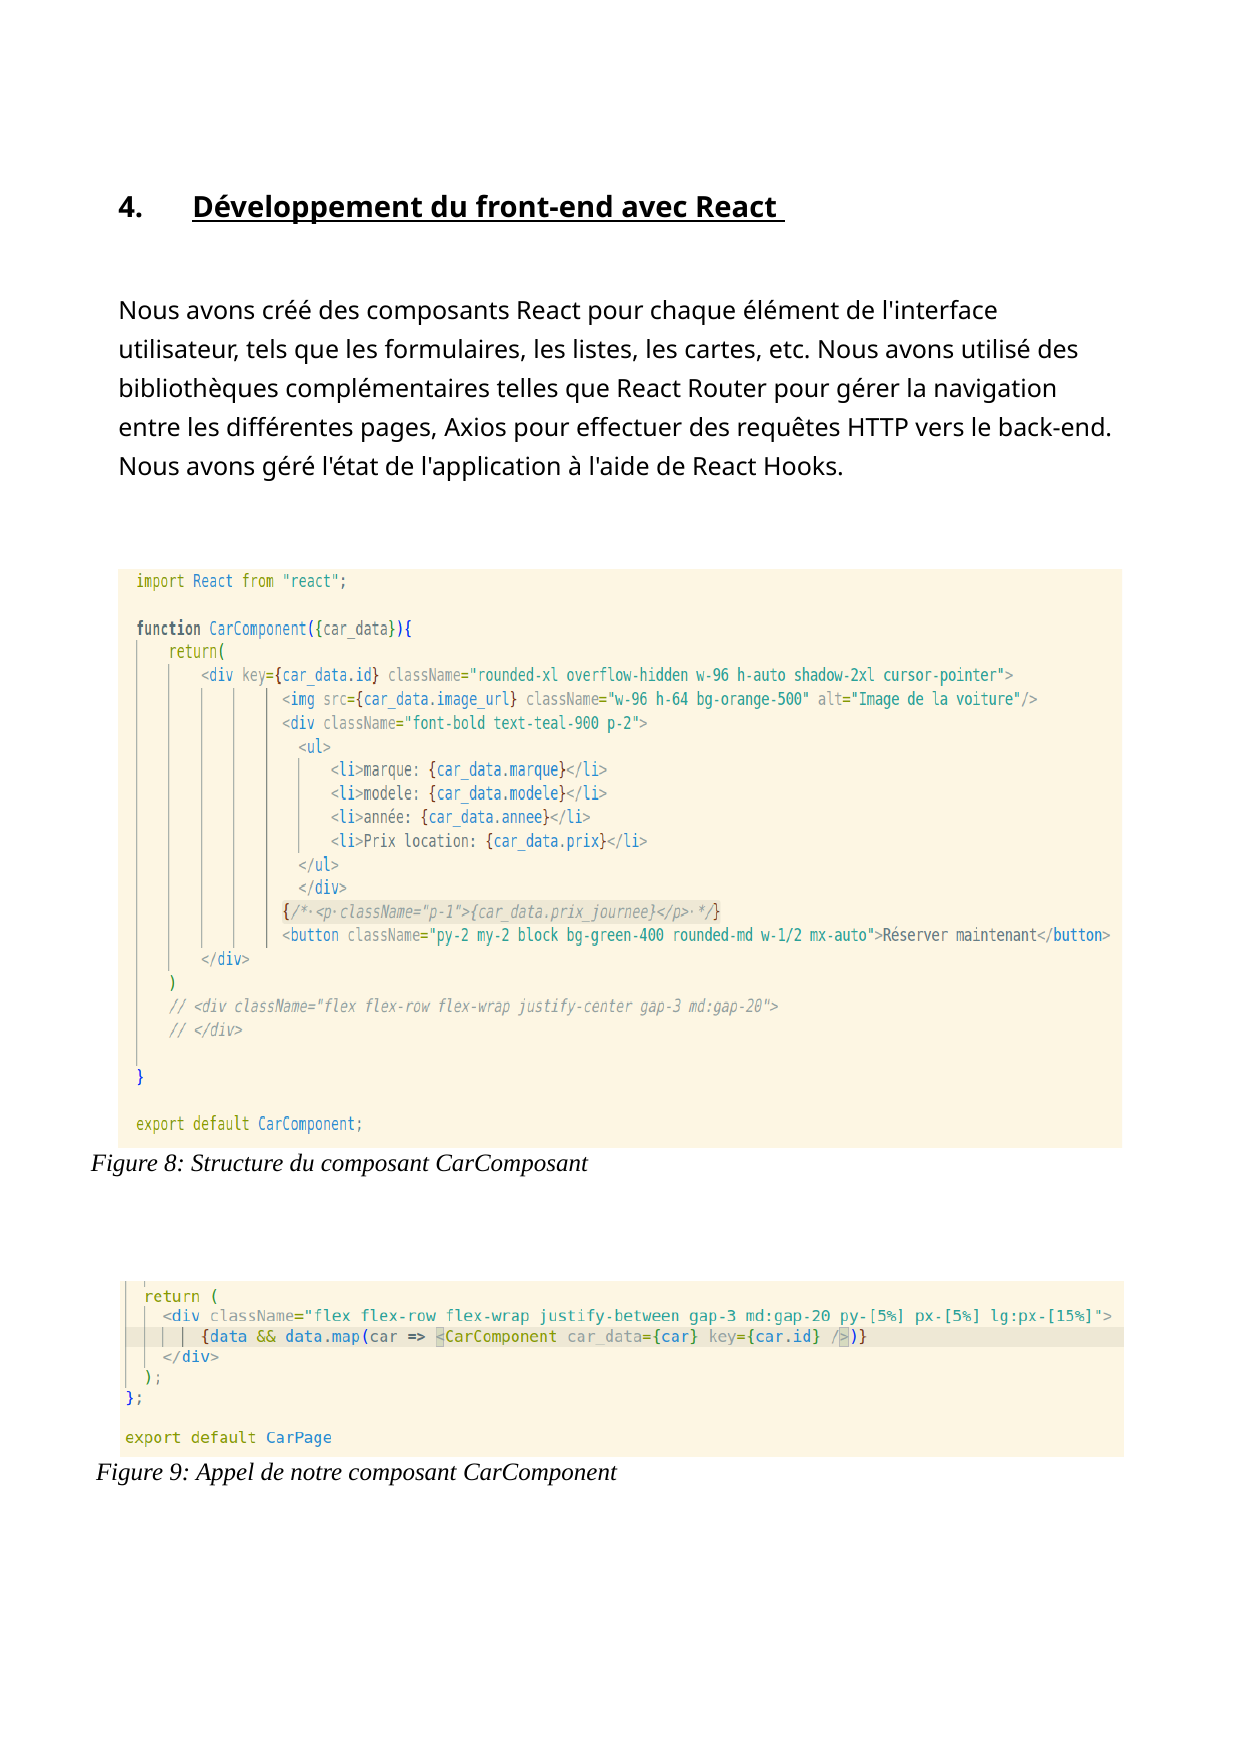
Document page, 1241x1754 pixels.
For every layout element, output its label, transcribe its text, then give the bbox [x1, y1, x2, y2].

text Nous avons créé des composants React pour chaque élément de l'interface utilisateur, tels que les formulaires, les listes, les cartes, etc. Nous avons utilisé des bibliothèques complémentaires telles que React Router pour gérer la navigation entre les différentes pages, Axios pour effectuer des requêtes HTTP vers le back-end. Nous avons géré l'état de l'application à l'aide de React Hooks. [118, 292, 1122, 483]
subtitle 4. Développement du front-end avec React [118, 186, 1122, 226]
text Figure 9: Appel de notre composant CarComponent [96, 1282, 1148, 1486]
picture [120, 1281, 1124, 1457]
text Figure 8: Structure du composant CarComposant [91, 569, 1150, 1177]
picture [118, 569, 1123, 1148]
